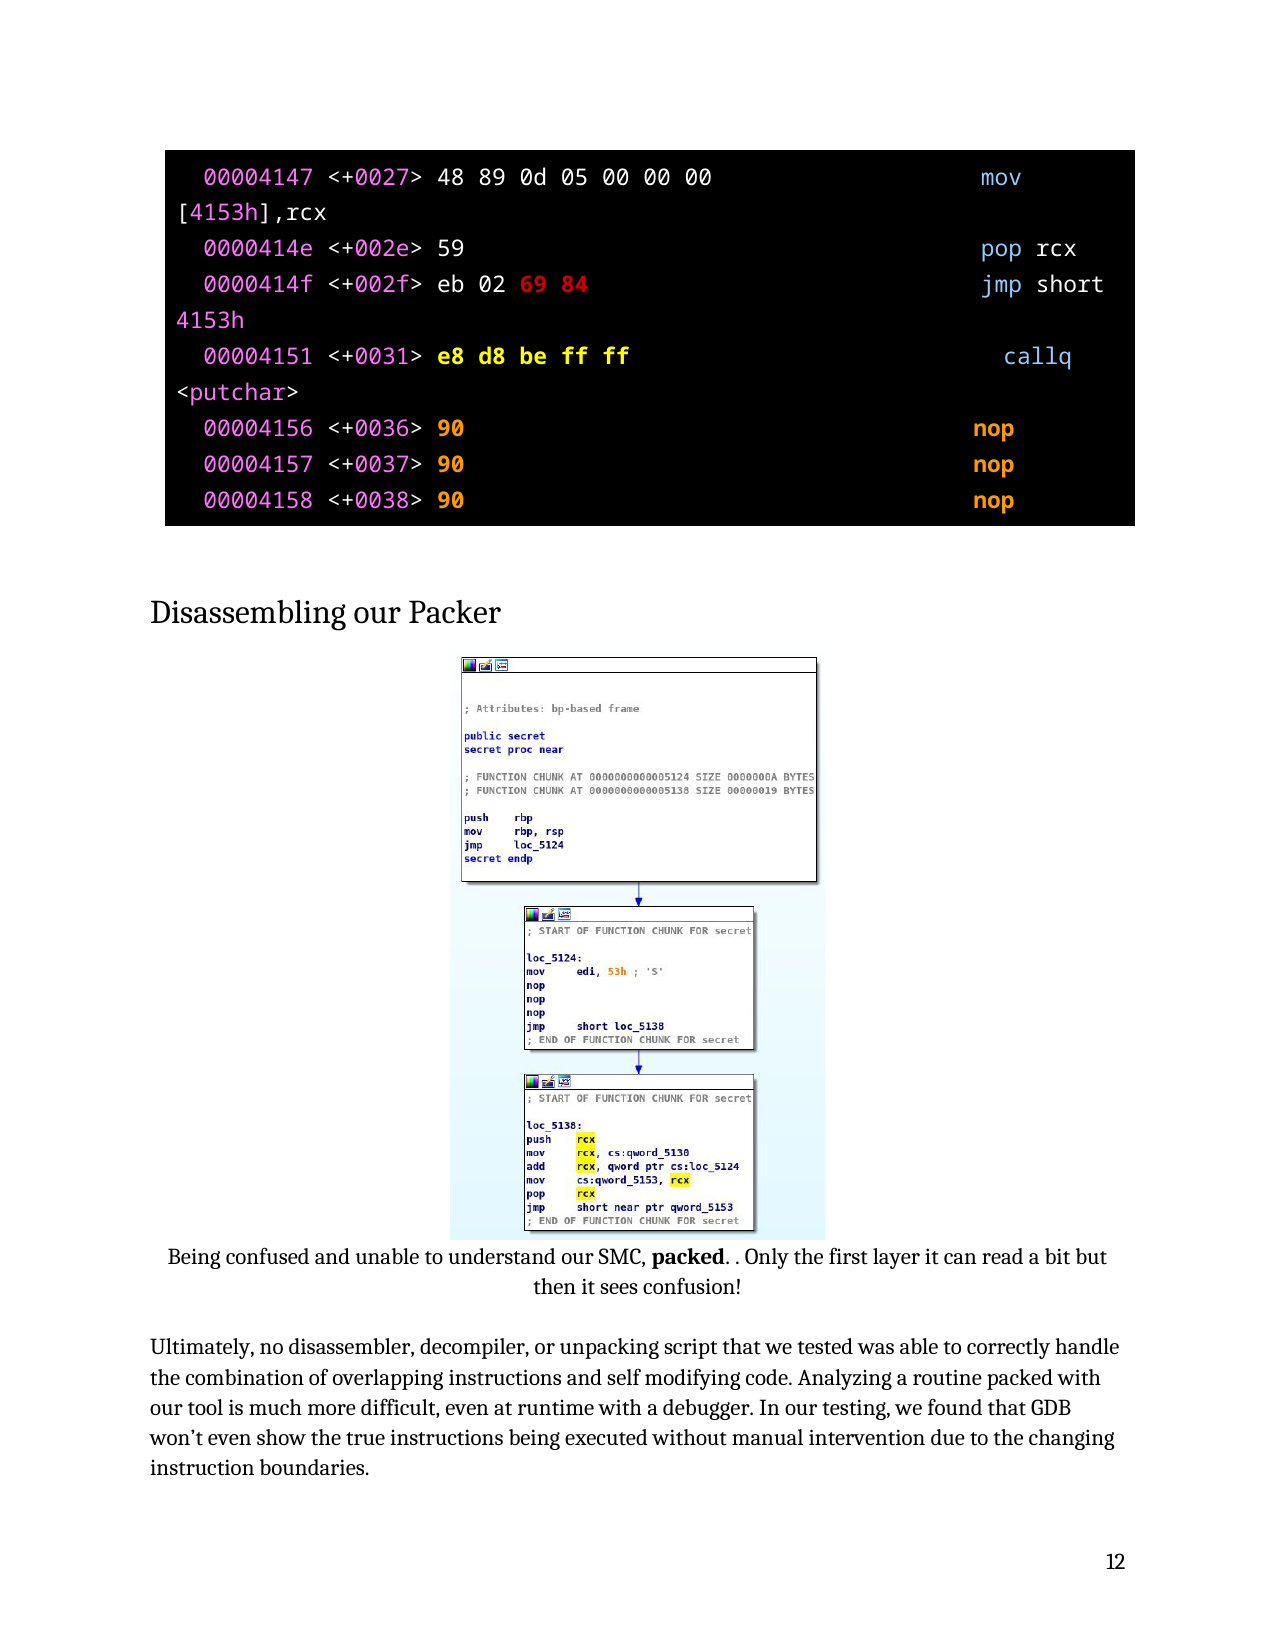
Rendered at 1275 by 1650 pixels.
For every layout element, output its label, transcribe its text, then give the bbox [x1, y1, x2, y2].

subtitle Disassembling our Packer [150, 593, 1125, 632]
text Ultimately, no disassembler, decompiler, or unpacking script that we tested was able to correctly handle the combination of overlapping instructions and self modifying code. Analyzing a routine packed with our tool is much more difficult, even at runtime with a debugger. In our testing, we found that GDB won’t even show the true instructions being executed without manual intervention due to the changing instruction boundaries. [150, 1334, 1125, 1481]
table_header 00004147 <+0027> 48 89 0d 05 00 00 00 mov [4153h],rcx 0000414e <+002e> 59 pop rcx 0000414f <+002f> eb 02 69 84 jmp short 4153h 00004151 <+0031> e8 d8 be ff ff callq <putchar> 00004156 <+0036> 90 nop 00004157 <+0037> 90 nop 00004158 <+0038> 90 nop [165, 150, 1135, 526]
text Being confused and unable to understand our SMC, packed. . Only the first layer it can read a bit but then it sees confusion! [150, 1243, 1125, 1300]
picture [449, 644, 826, 1240]
